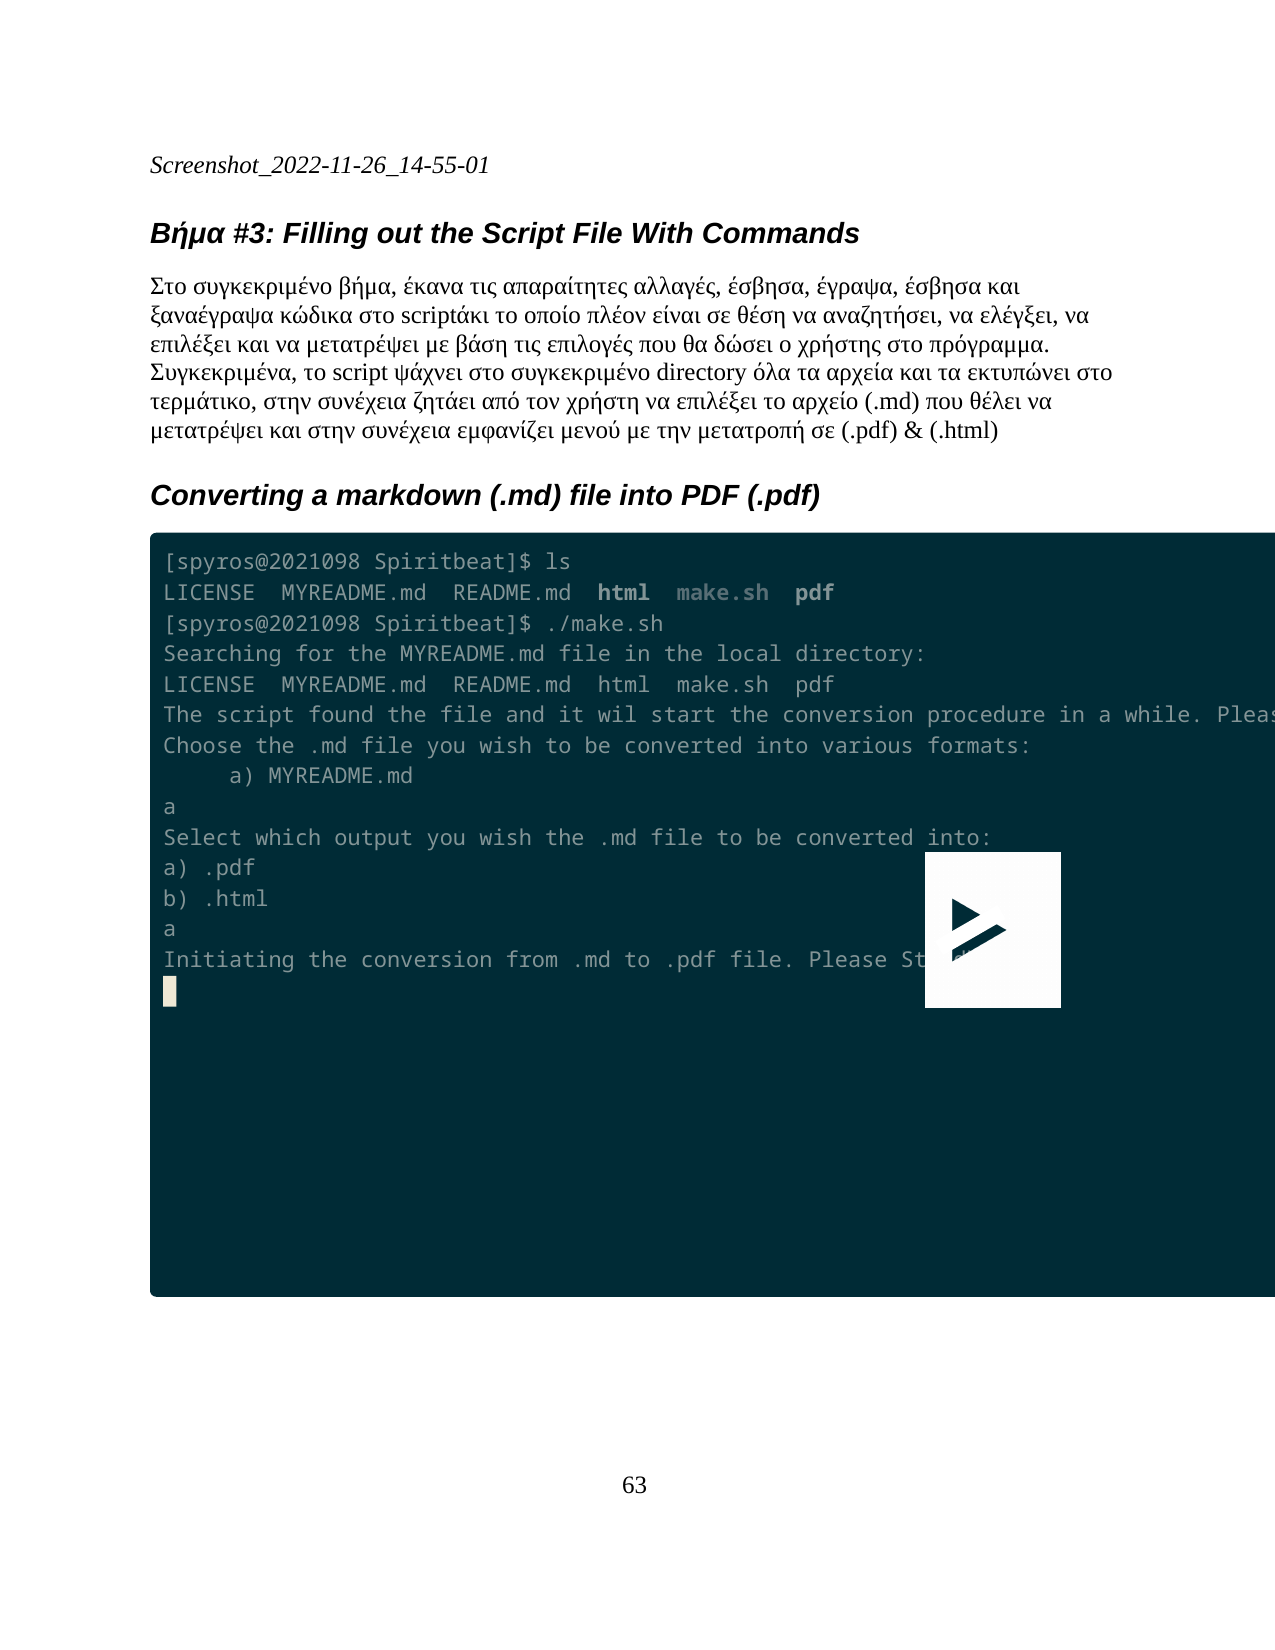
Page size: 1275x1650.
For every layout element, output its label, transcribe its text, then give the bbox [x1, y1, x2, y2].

subtitle Converting a markdown (.md) file into PDF (.pdf) [150, 478, 1125, 511]
subtitle Βήμα #3: Filling out the Script File With Commands [150, 216, 1125, 250]
text Screenshot_2022-11-26_14-55-01 [150, 150, 1125, 179]
text Στο συγκεκριμένο βήμα, έκανα τις απαραίτητες αλλαγές, έσβησα, έγραψα, έσβησα και ξαναέγραψα κώδικα στο scriptάκι το οποίο πλέον είναι σε θέση να αναζητήσει, να ελέγξει, να επιλέξει και να μετατρέψει με βάση τις επιλογές που θα δώσει ο χρήστης στο πρόγραμμα. Συγκεκριμένα, το script ψάχνει στο συγκεκριμένο directory όλα τα αρχεία και τα εκτυπώνει στο τερμάτικο, στην συνέχεια ζητάει από τον χρήστη να επιλέξει το αρχείο (.md) που θέλει να μετατρέψει και στην συνέχεια εμφανίζει μενού με την μετατροπή σε (.pdf) & (.html) [150, 271, 1125, 444]
